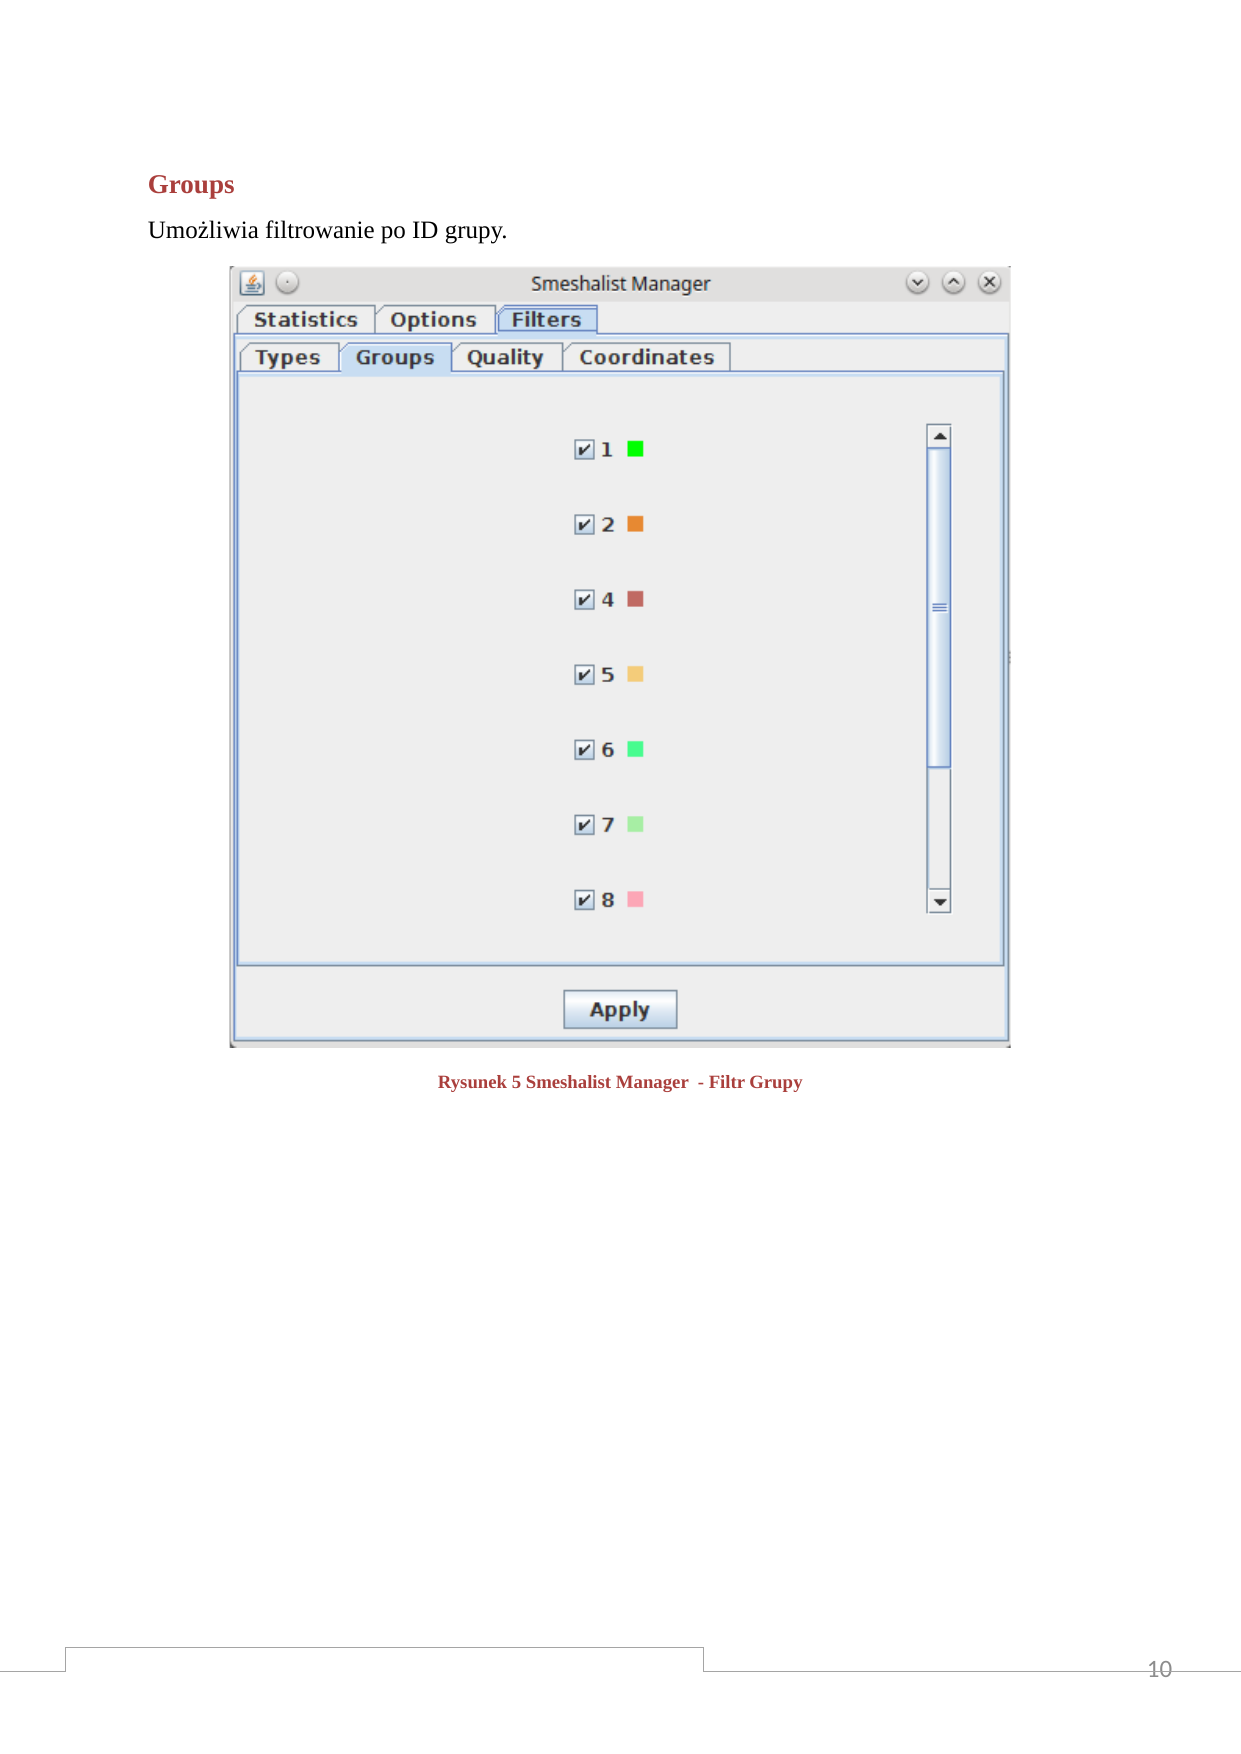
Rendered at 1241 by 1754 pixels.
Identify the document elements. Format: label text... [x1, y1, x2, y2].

picture [229, 266, 1011, 1048]
text Rysunek 6 Smeshalist Manager - Filtr Grupy [148, 1071, 1093, 1092]
text Umożliwia filtrowanie po ID grupy. [148, 215, 1093, 244]
subtitle Groups [148, 168, 1093, 199]
